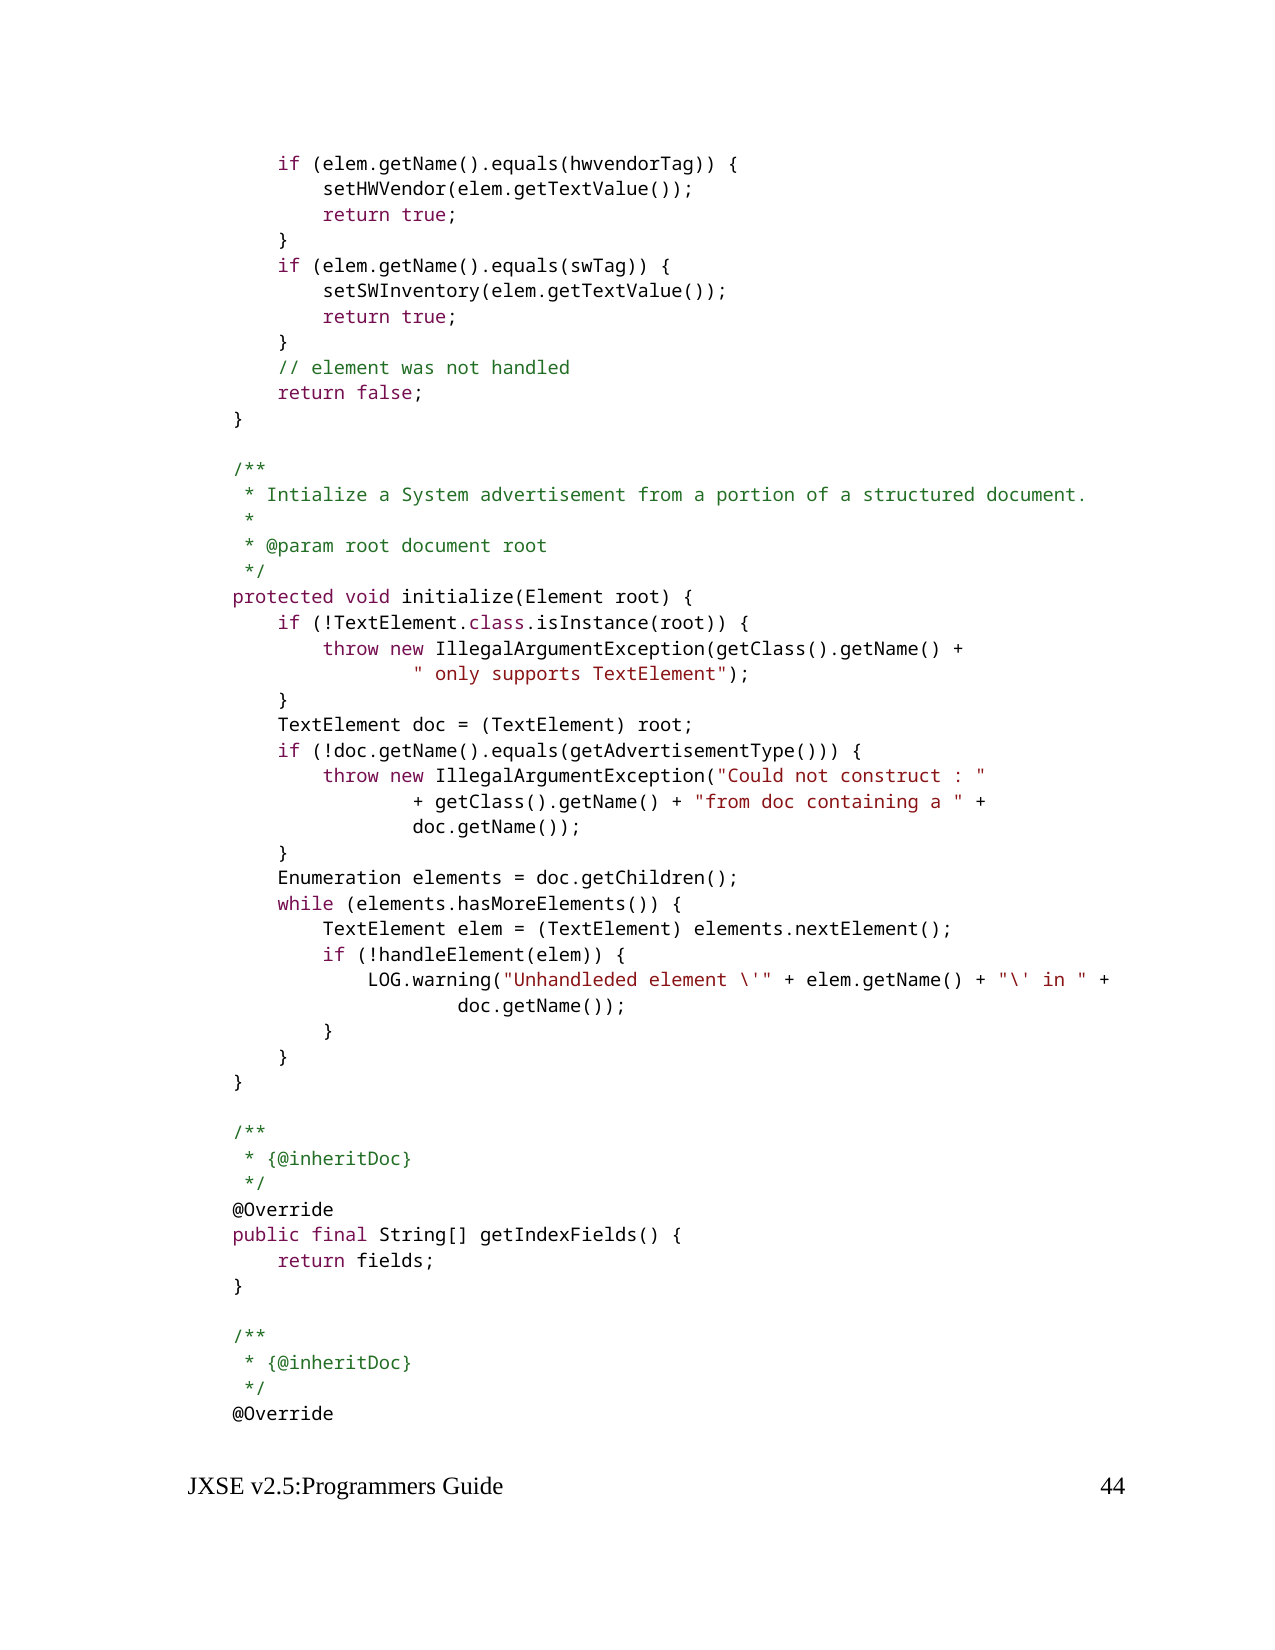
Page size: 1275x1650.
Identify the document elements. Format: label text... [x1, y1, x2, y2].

text protected void initialize(Element root) { [187, 584, 1125, 609]
text } [187, 839, 1125, 864]
text * {@inheritDoc} [187, 1145, 1125, 1171]
text } [187, 227, 1125, 252]
text /** [187, 1324, 1125, 1349]
text } [187, 686, 1125, 711]
text * {@inheritDoc} [187, 1349, 1125, 1375]
text TextElement doc = (TextElement) root; [187, 711, 1125, 737]
text " only supports TextElement"); [187, 660, 1125, 686]
text } [187, 405, 1125, 431]
text } [187, 1043, 1125, 1069]
text * Intialize a System advertisement from a portion of a structured document. [187, 482, 1125, 507]
text * [187, 507, 1125, 533]
text @Override [187, 1196, 1125, 1222]
text // element was not handled [187, 354, 1125, 380]
text return fields; [187, 1247, 1125, 1273]
text throw new IllegalArgumentException(getClass().getName() + [187, 635, 1125, 660]
text @Override [187, 1401, 1125, 1426]
text setSWInventory(elem.getTextValue()); [187, 278, 1125, 303]
text throw new IllegalArgumentException("Could not construct : " [187, 762, 1125, 788]
text * @param root document root [187, 533, 1125, 558]
text } [187, 1018, 1125, 1043]
text LOG.warning("Unhandleded element \'" + elem.getName() + "\' in " + [187, 967, 1125, 992]
text + getClass().getName() + "from doc containing a " + [187, 788, 1125, 813]
text setHWVendor(elem.getTextValue()); [187, 176, 1125, 201]
text /** [187, 456, 1125, 482]
text if (!handleElement(elem)) { [187, 941, 1125, 967]
text if (elem.getName().equals(swTag)) { [187, 252, 1125, 278]
text doc.getName()); [187, 992, 1125, 1018]
text if (!doc.getName().equals(getAdvertisementType())) { [187, 737, 1125, 762]
text if (!TextElement.class.isInstance(root)) { [187, 609, 1125, 635]
text /** [187, 1120, 1125, 1145]
text while (elements.hasMoreElements()) { [187, 890, 1125, 916]
text } [187, 1273, 1125, 1298]
text TextElement elem = (TextElement) elements.nextElement(); [187, 916, 1125, 941]
text */ [187, 558, 1125, 584]
text */ [187, 1375, 1125, 1401]
text } [187, 1069, 1125, 1094]
text */ [187, 1171, 1125, 1196]
text public final String[] getIndexFields() { [187, 1222, 1125, 1247]
text Enumeration elements = doc.getChildren(); [187, 864, 1125, 890]
text return true; [187, 303, 1125, 329]
text doc.getName()); [187, 813, 1125, 839]
text if (elem.getName().equals(hwvendorTag)) { [187, 150, 1125, 176]
text } [187, 329, 1125, 354]
text return true; [187, 201, 1125, 227]
text return false; [187, 380, 1125, 405]
